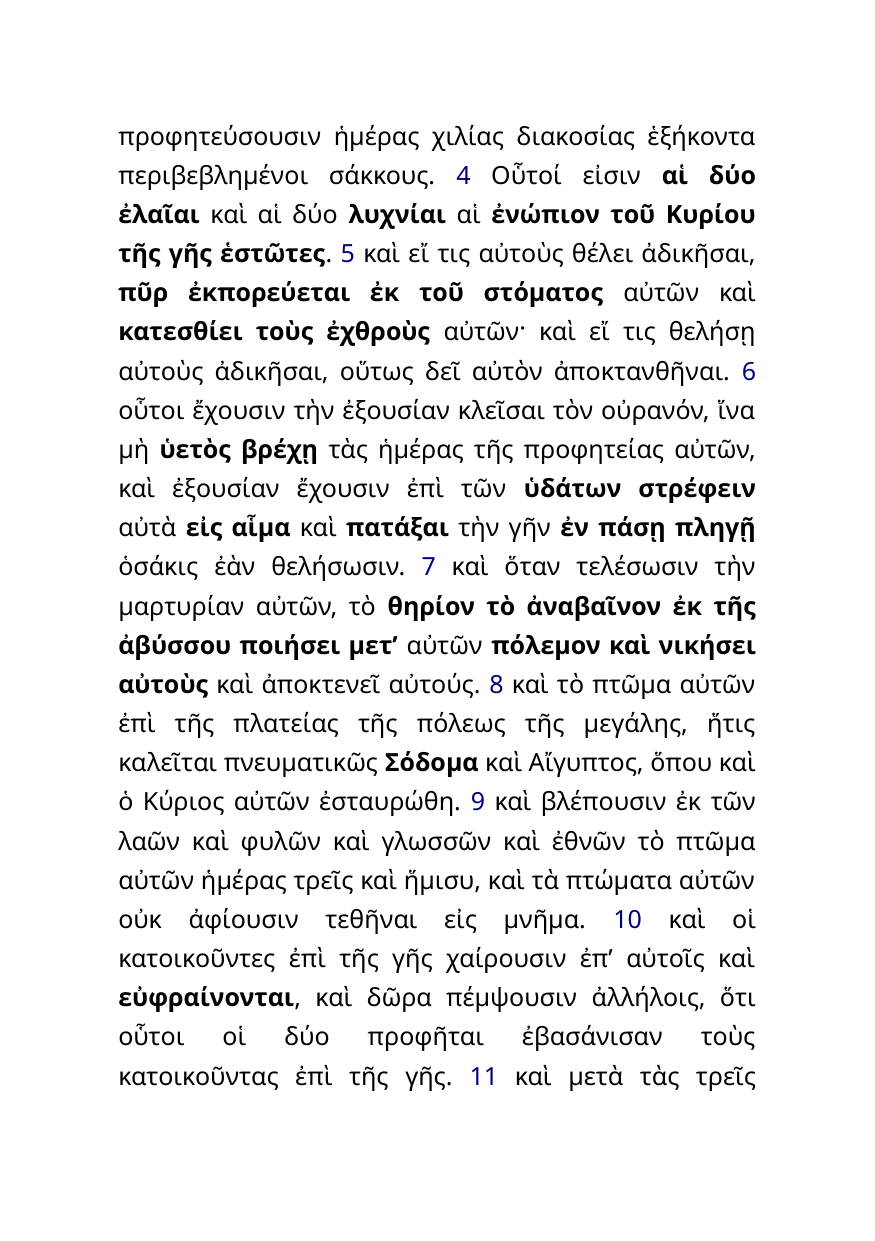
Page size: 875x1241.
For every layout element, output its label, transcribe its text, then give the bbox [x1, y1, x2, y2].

text προφητεύσουσιν ἡμέρας χιλίας διακοσίας ἑξήκοντα περιβεβλημένοι σάκκους. 4 Οὗτοί εἰσιν αἱ δύο ἐλαῖαι καὶ αἱ δύο λυχνίαι αἱ ἐνώπιον τοῦ Κυρίου τῆς γῆς ἑστῶτες. 5 καὶ εἴ τις αὐτοὺς θέλει ἀδικῆσαι, πῦρ ἐκπορεύεται ἐκ τοῦ στόματος αὐτῶν καὶ κατεσθίει τοὺς ἐχθροὺς αὐτῶν· καὶ εἴ τις θελήσῃ αὐτοὺς ἀδικῆσαι, οὕτως δεῖ αὐτὸν ἀποκτανθῆναι. 6 οὗτοι ἔχουσιν τὴν ἐξουσίαν κλεῖσαι τὸν οὐρανόν, ἵνα μὴ ὑετὸς βρέχῃ τὰς ἡμέρας τῆς προφητείας αὐτῶν, καὶ ἐξουσίαν ἔχουσιν ἐπὶ τῶν ὑδάτων στρέφειν αὐτὰ εἰς αἷμα καὶ πατάξαι τὴν γῆν ἐν πάσῃ πληγῇ ὁσάκις ἐὰν θελήσωσιν. 7 καὶ ὅταν τελέσωσιν τὴν μαρτυρίαν αὐτῶν, τὸ θηρίον τὸ ἀναβαῖνον ἐκ τῆς ἀβύσσου ποιήσει μετ’ αὐτῶν πόλεμον καὶ νικήσει αὐτοὺς καὶ ἀποκτενεῖ αὐτούς. 8 καὶ τὸ πτῶμα αὐτῶν ἐπὶ τῆς πλατείας τῆς πόλεως τῆς μεγάλης, ἥτις καλεῖται πνευματικῶς Σόδομα καὶ Αἴγυπτος, ὅπου καὶ ὁ Κύριος αὐτῶν ἐσταυρώθη. 9 καὶ βλέπουσιν ἐκ τῶν λαῶν καὶ φυλῶν καὶ γλωσσῶν καὶ ἐθνῶν τὸ πτῶμα αὐτῶν ἡμέρας τρεῖς καὶ ἥμισυ, καὶ τὰ πτώματα αὐτῶν οὐκ ἀφίουσιν τεθῆναι εἰς μνῆμα. 10 καὶ οἱ κατοικοῦντες ἐπὶ τῆς γῆς χαίρουσιν ἐπ’ αὐτοῖς καὶ εὐφραίνονται, καὶ δῶρα πέμψουσιν ἀλλήλοις, ὅτι οὗτοι οἱ δύο προφῆται ἐβασάνισαν τοὺς κατοικοῦντας ἐπὶ τῆς γῆς. 11 καὶ μετὰ τὰς τρεῖς [118, 118, 756, 1092]
